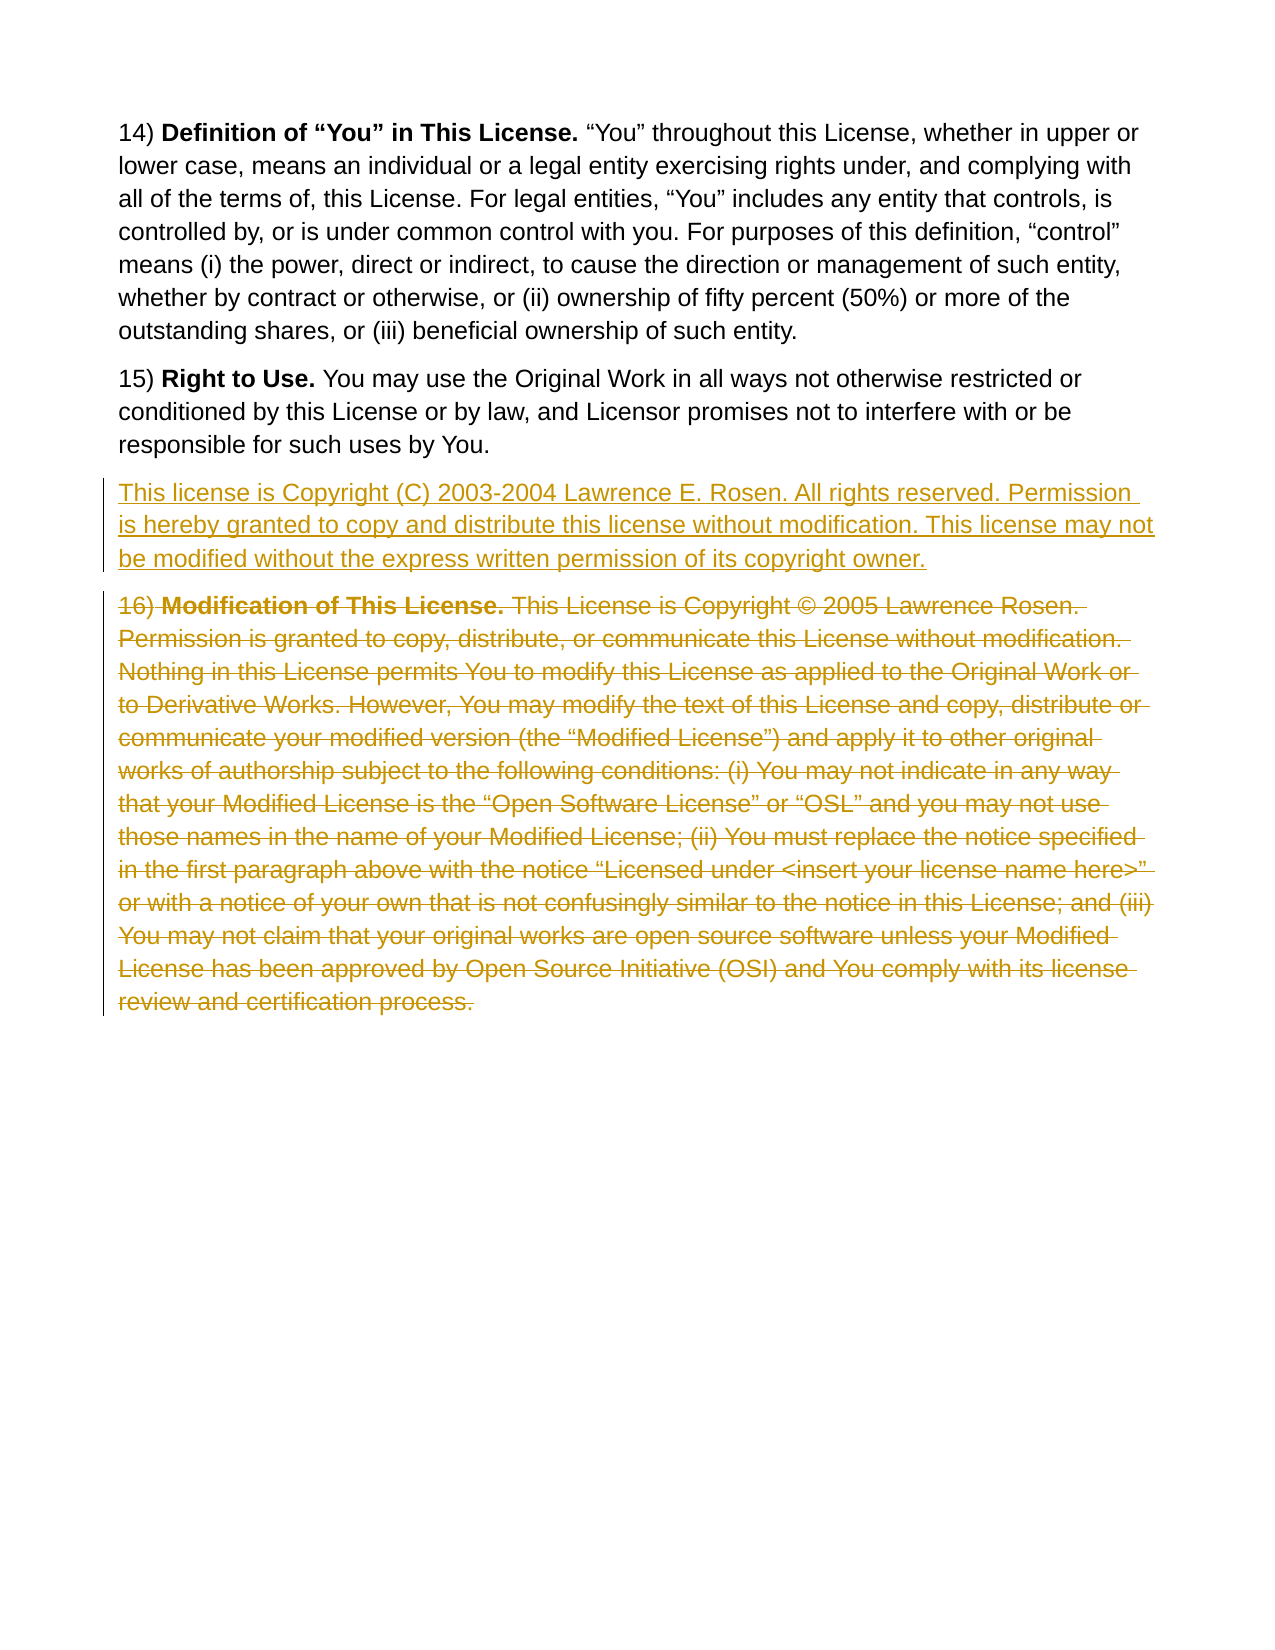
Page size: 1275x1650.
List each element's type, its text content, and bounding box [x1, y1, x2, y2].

text 15) Right to Use. You may use the Original Work in all ways not otherwise restricted or conditioned by this License or by law, and Licensor promises not to interfere with or be responsible for such uses by You. [118, 364, 1157, 459]
text 14) Definition of “You” in This License. “You” throughout this License, whether in upper or lower case, means an individual or a legal entity exercising rights under, and complying with all of the terms of, this License. For legal entities, “You” includes any entity that controls, is controlled by, or is under common control with you. For purposes of this definition, “control” means (i) the power, direct or indirect, to cause the direction or management of such entity, whether by contract or otherwise, or (ii) ownership of fifty percent (50%) or more of the outstanding shares, or (iii) beneficial ownership of such entity. [118, 118, 1157, 345]
text This license is Copyright (C) 2003-2004 Lawrence E. Rosen. All rights reserved. Permission is hereby granted to copy and distribute this license without modification. This license may not be modified without the express written permission of its copyright owner. [118, 477, 1157, 572]
